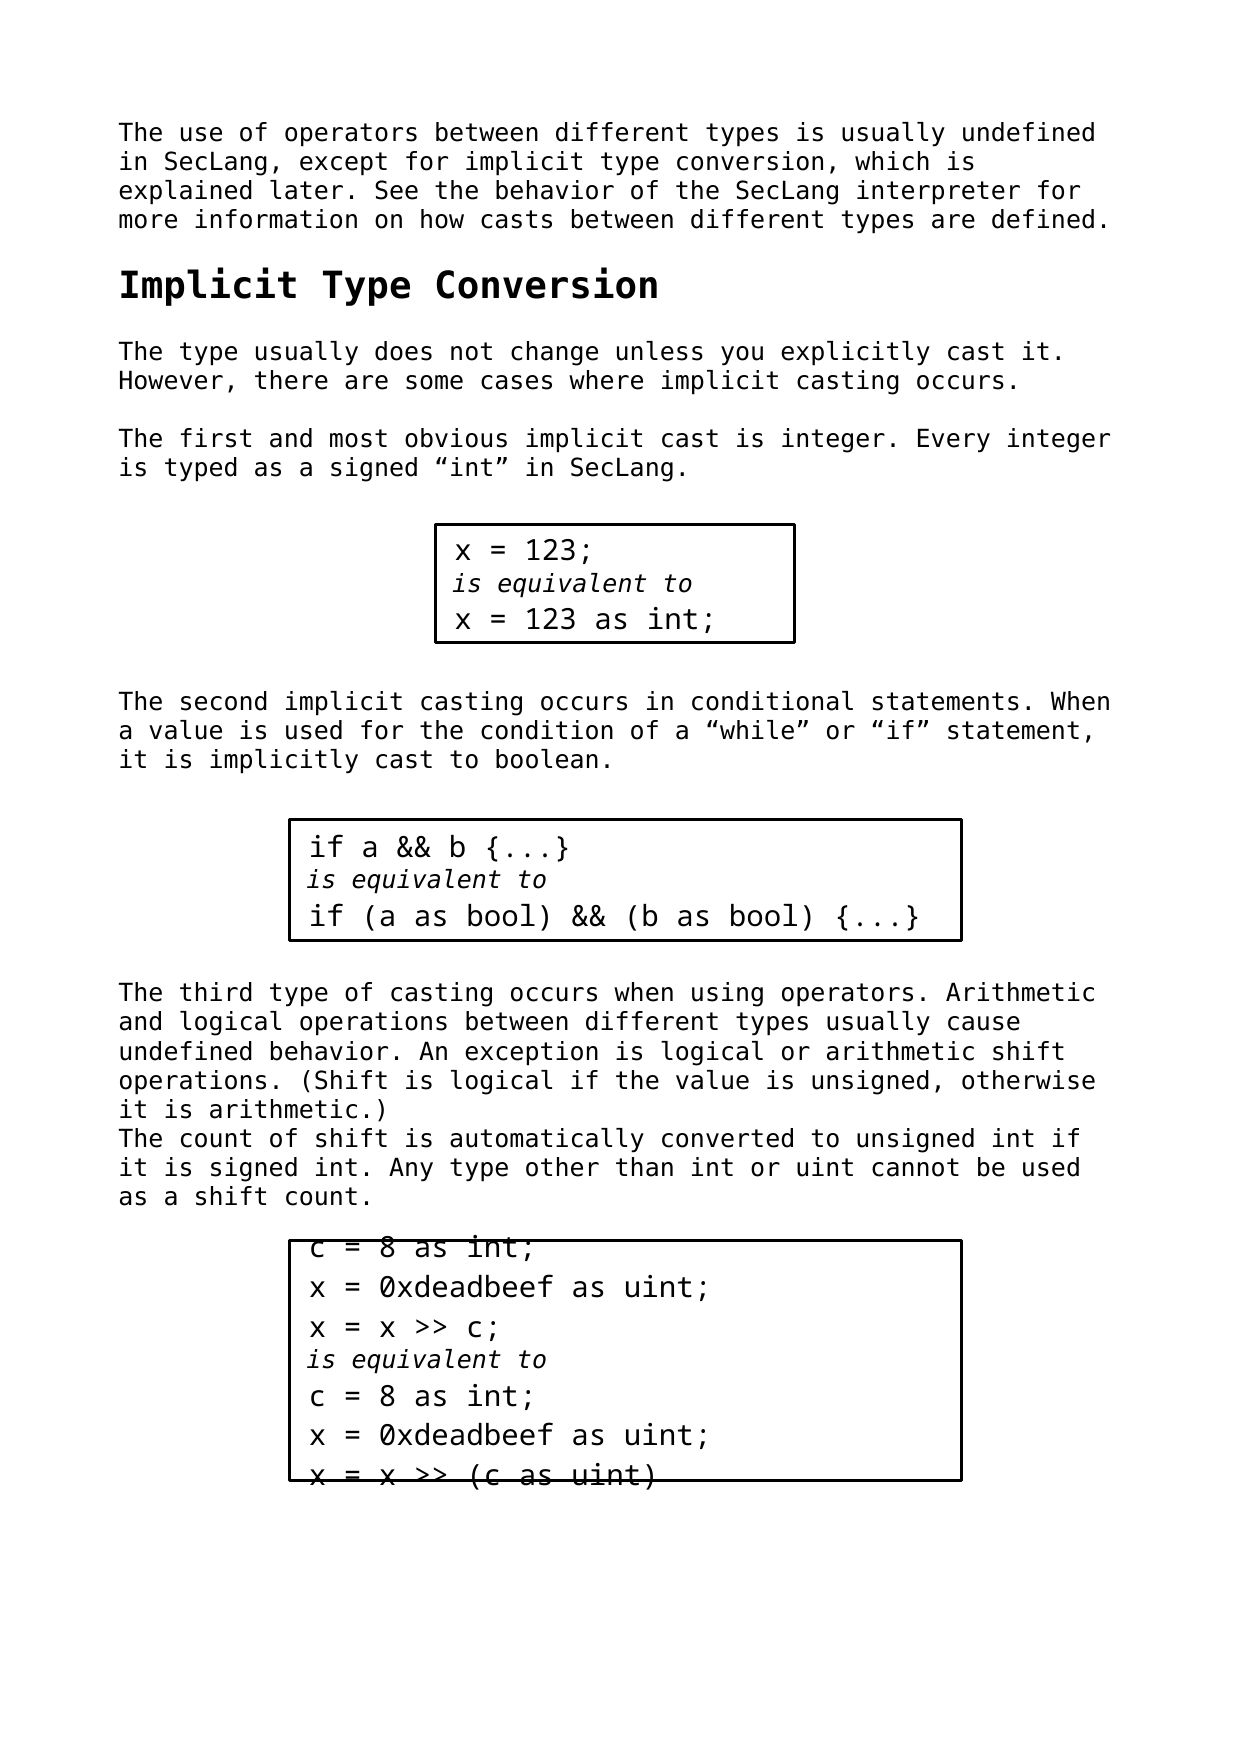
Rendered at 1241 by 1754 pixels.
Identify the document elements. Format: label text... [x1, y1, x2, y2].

text The second implicit casting occurs in conditional statements. When a value is used for the condition of a “while” or “if” statement, it is implicitly cast to boolean. [118, 687, 1122, 774]
text The third type of casting occurs when using operators. Arithmetic and logical operations between different types usually cause undefined behavior. An exception is logical or arithmetic shift operations. (Shift is logical if the value is unsigned, otherwise it is arithmetic.) [118, 978, 1122, 1124]
text Implicit Type Conversion [118, 264, 1122, 308]
text The first and most obvious implicit cast is integer. Every integer is typed as a signed “int” in SecLang. [118, 424, 1122, 483]
text The type usually does not change unless you explicitly cast it. However, there are some cases where implicit casting occurs. [118, 337, 1122, 395]
text The use of operators between different types is usually undefined in SecLang, except for implicit type conversion, which is explained later. See the behavior of the SecLang interpreter for more information on how casts between different types are defined. [118, 118, 1122, 235]
text The count of shift is automatically converted to unsigned int if it is signed int. Any type other than int or uint cannot be used as a shift count. [118, 1124, 1122, 1212]
